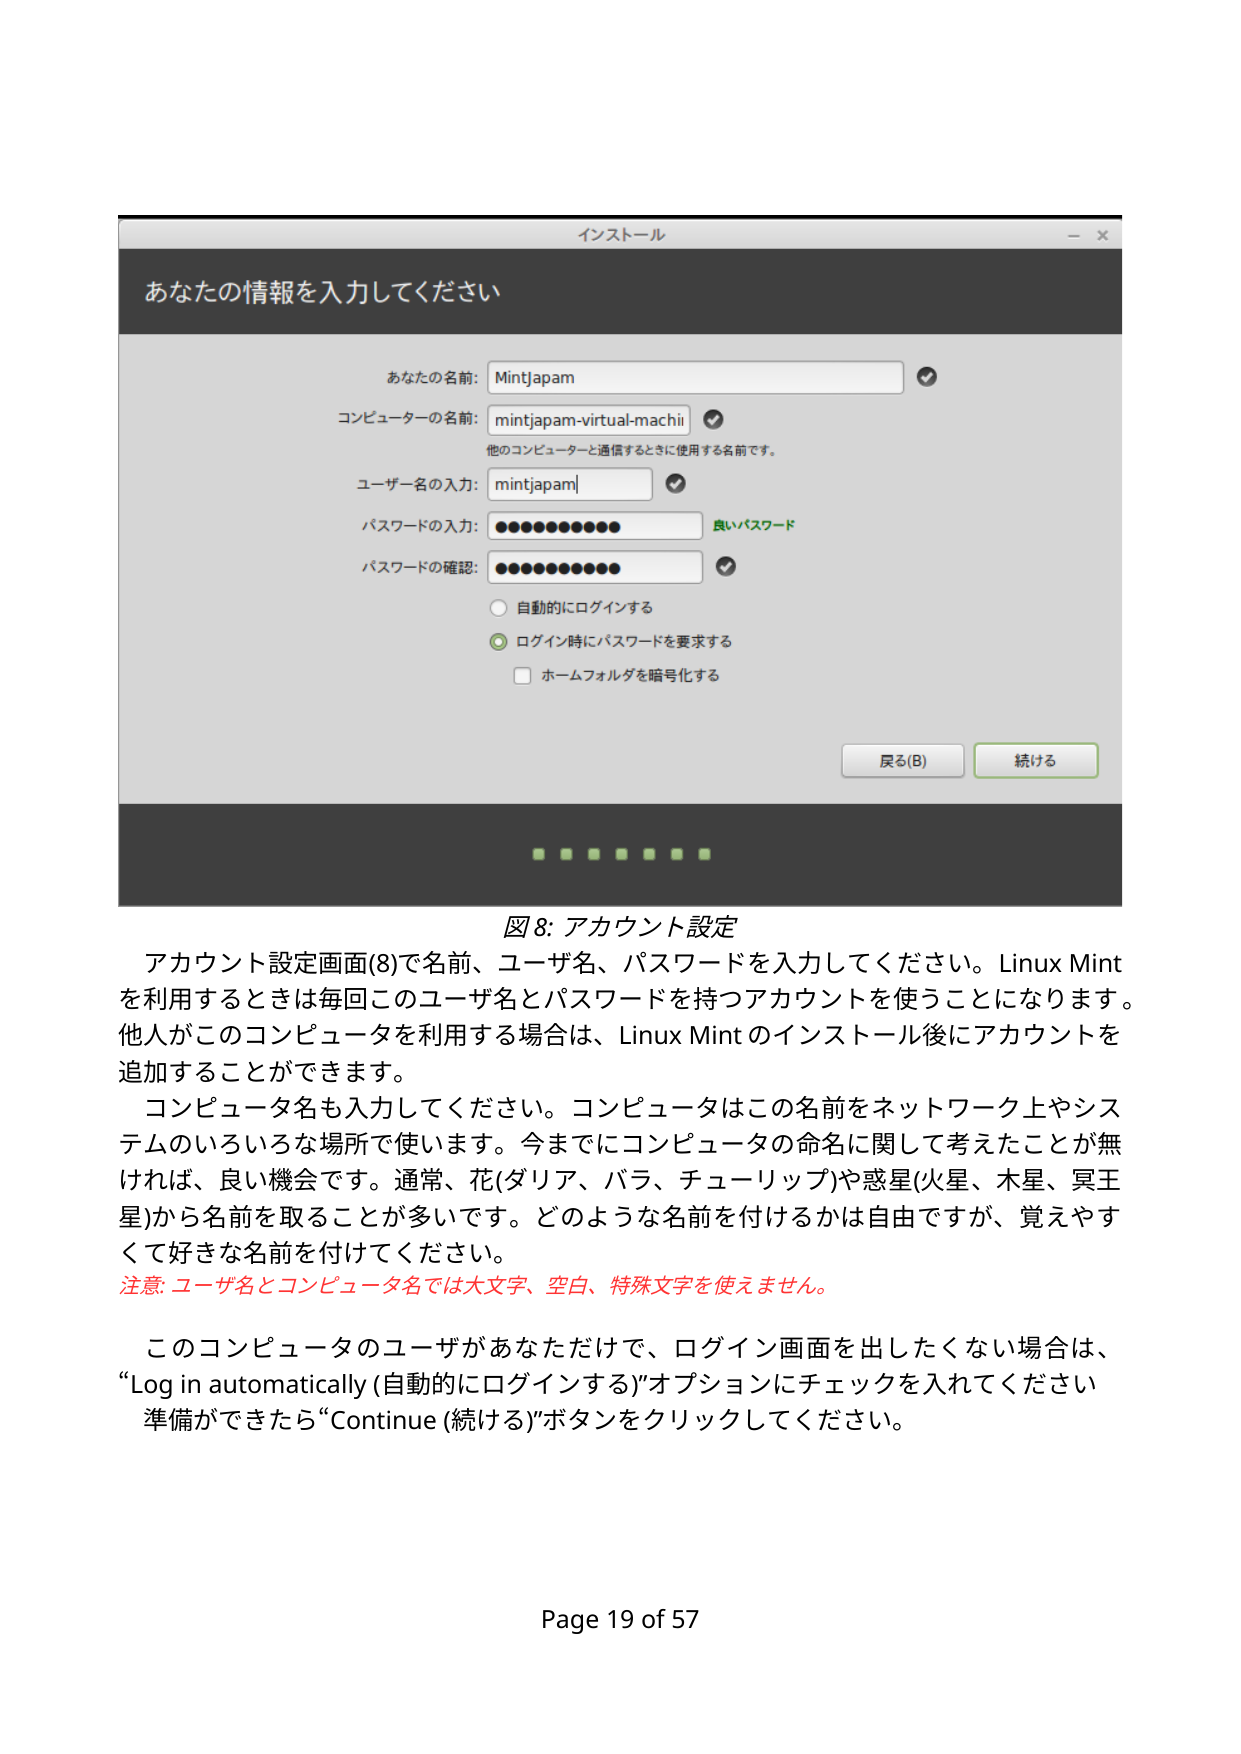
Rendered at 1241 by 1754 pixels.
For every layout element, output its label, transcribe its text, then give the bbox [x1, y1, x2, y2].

text 準備ができたら“Continue (続ける)”ボタンをクリックしてください。 [118, 1401, 1122, 1437]
text 図 8: アカウント設定 [118, 907, 1122, 943]
text 注意: ユーザ名とコンピュータ名では大文字、空白、特殊文字を使えません。 [118, 1269, 1122, 1300]
text アカウント設定画面(図 8)で名前、ユーザ名、パスワードを入力してください。Linux Mintを利用するときは毎回このユーザ名とパスワードを持つアカウントを使うことになります。他人がこのコンピュータを利用する場合は、Linux Mintのインストール後にアカウントを追加することができます。 [118, 943, 1122, 1088]
picture [118, 215, 1123, 907]
text アカウント設定画面(図 8)で名前、ユーザ名、パスワードを入力してください。Linux Mintを利用するときは毎回このユーザ名とパスワードを持つアカウントを使うことになります。他人がこのコンピュータを利用する場合は、Linux Mintのインストール後にアカウントを追加することができます。 [118, 182, 1122, 215]
text コンピュータ名も入力してください。コンピュータはこの名前をネットワーク上やシステムのいろいろな場所で使います。今までにコンピュータの命名に関して考えたことが無ければ、良い機会です。通常、花(ダリア、バラ、チューリップ)や惑星(火星、木星、冥王星)から名前を取ることが多いです。どのような名前を付けるかは自由ですが、覚えやすくて好きな名前を付けてください。 [118, 1088, 1122, 1269]
text このコンピュータのユーザがあなただけで、ログイン画面を出したくない場合は、“Log in automatically (自動的にログインする)”オプションにチェックを入れてください [118, 1328, 1122, 1401]
